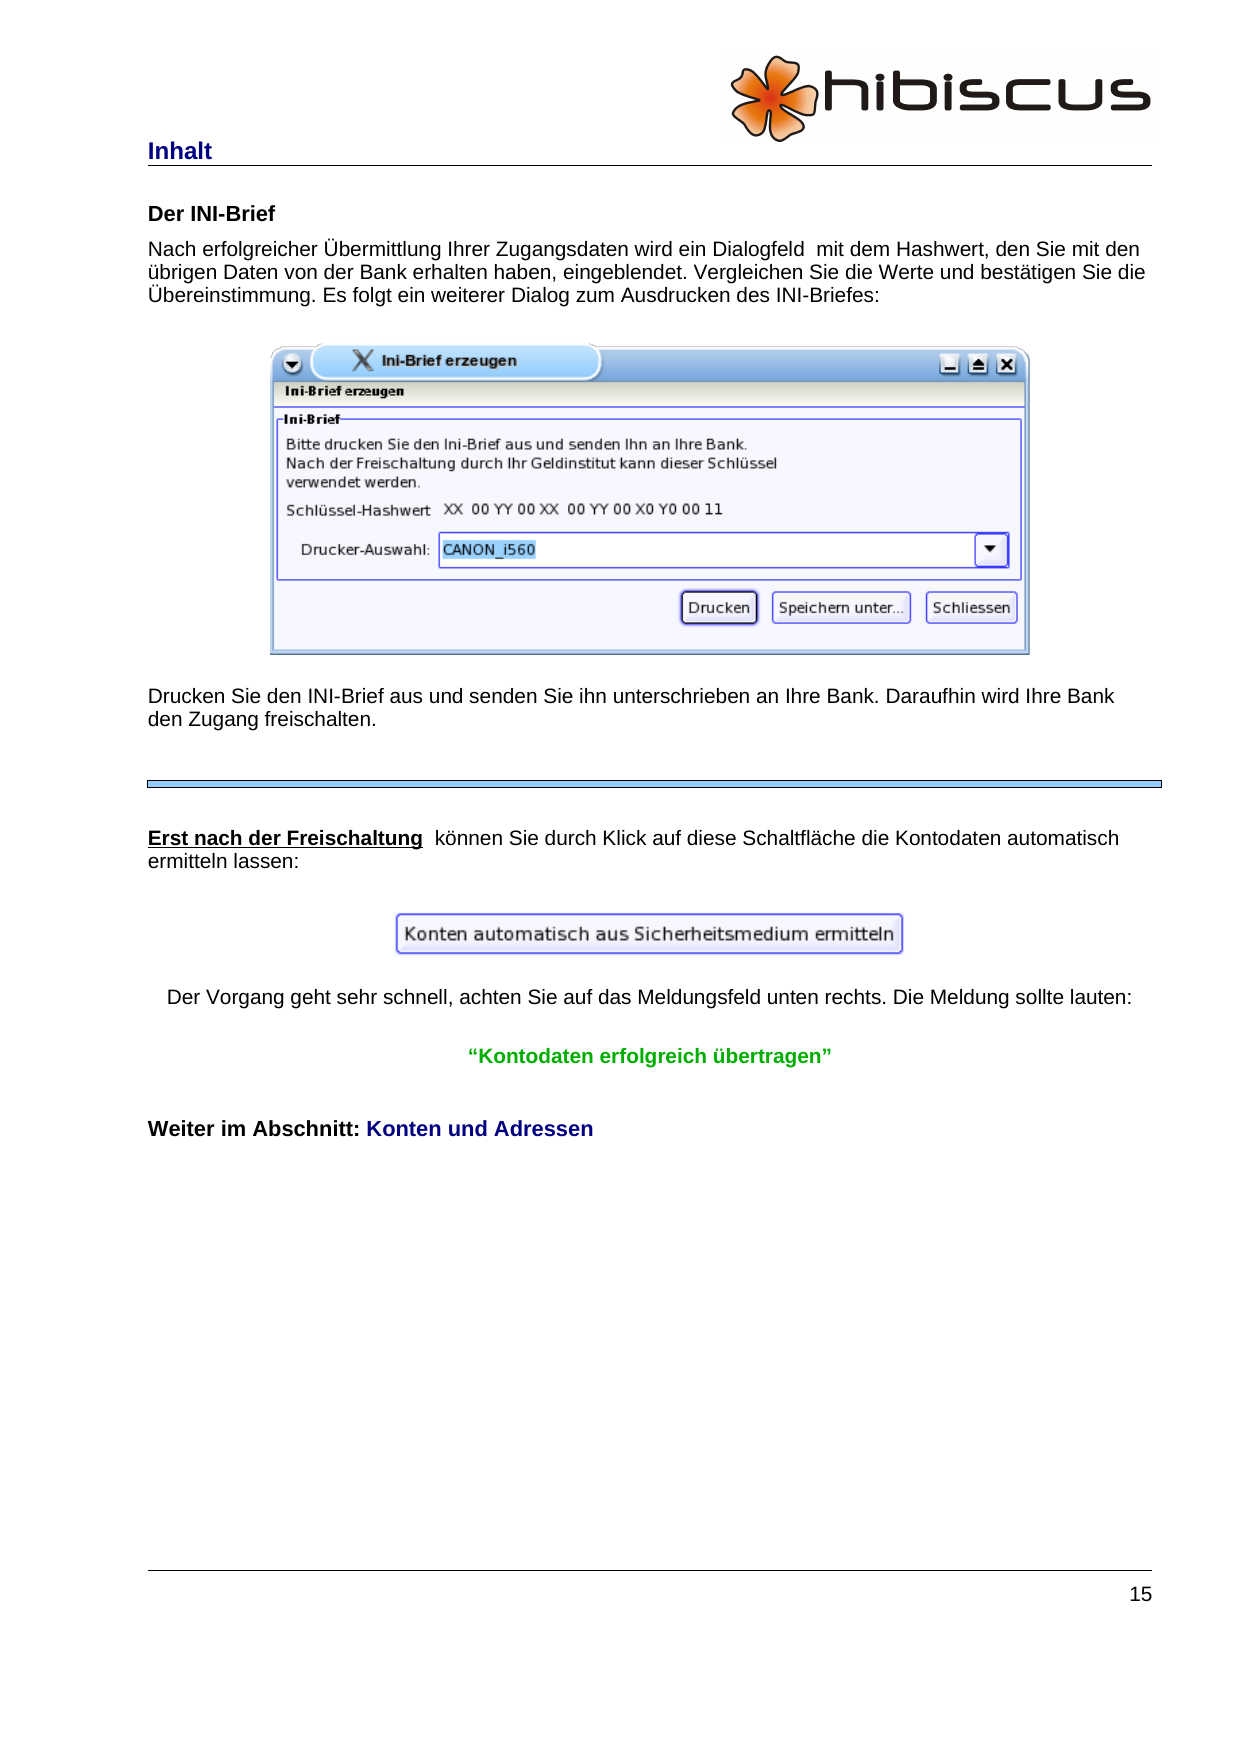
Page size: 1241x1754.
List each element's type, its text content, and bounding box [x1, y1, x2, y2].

picture [723, 51, 1153, 144]
picture [393, 912, 905, 956]
text Weiter im Abschnitt: Konten und Adressen [148, 1117, 1152, 1141]
text Der Vorgang geht sehr schnell, achten Sie auf das Meldungsfeld unten rechts. Die Meldung sollte lauten: [148, 986, 1152, 1009]
text Erst nach der Freischaltung können Sie durch Klick auf diese Schaltfläche die Kontodaten automatisch ermitteln lassen: [148, 827, 1152, 873]
picture [270, 343, 1030, 655]
text “Kontodaten erfolgreich übertragen” [148, 1045, 1152, 1068]
text Nach erfolgreicher Übermittlung Ihrer Zugangsdaten wird ein Dialogfeld mit dem Hashwert, den Sie mit den übrigen Daten von der Bank erhalten haben, eingeblendet. Vergleichen Sie die Werte und bestätigen Sie die Übereinstimmung. Es folgt ein weiterer Dialog zum Ausdrucken des INI-Briefes: [148, 237, 1152, 307]
text Drucken Sie den INI-Brief aus und senden Sie ihn unterschrieben an Ihre Bank. Daraufhin wird Ihre Bank den Zugang freischalten. [148, 685, 1152, 731]
subtitle Der INI-Brief [148, 201, 1152, 226]
